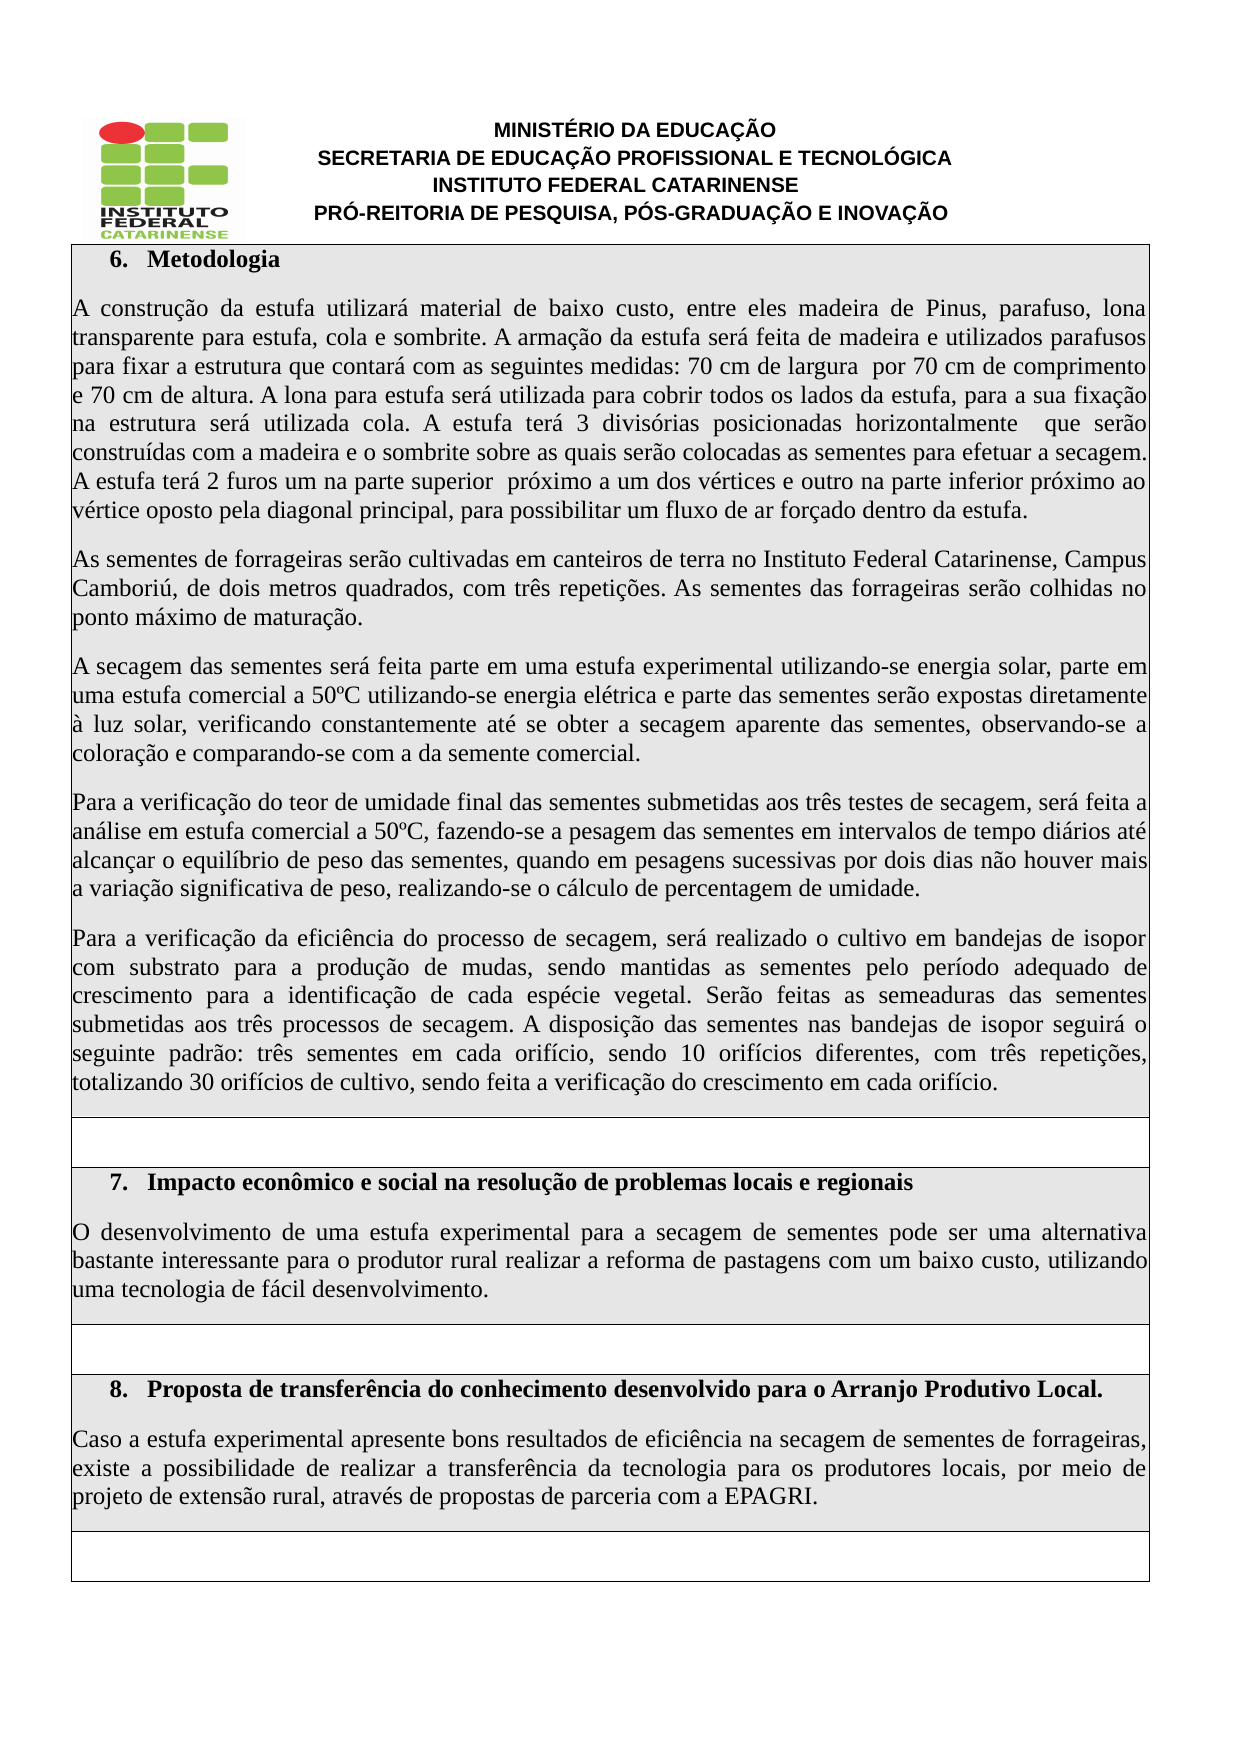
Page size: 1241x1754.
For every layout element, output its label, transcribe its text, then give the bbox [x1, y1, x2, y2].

picture [81, 118, 246, 243]
table_cell Impacto econômico e social na resolução de problemas locais e regionais O desenvolvimento de uma estufa experimental para a secagem de sementes pode ser uma alternativa bastante interessante para o produtor rural realizar a reforma de pastagens com um baixo custo, utilizando uma tecnologia de fácil desenvolvimento. [72, 1168, 1149, 1324]
table_cell Proposta de transferência do conhecimento desenvolvido para o Arranjo Produtivo Local. Caso a estufa experimental apresente bons resultados de eficiência na secagem de sementes de forrageiras, existe a possibilidade de realizar a transferência da tecnologia para os produtores locais, por meio de projeto de extensão rural, através de propostas de parceria com a EPAGRI. [72, 1375, 1149, 1531]
table_cell [72, 1325, 1149, 1374]
table_cell Metodologia A construção da estufa utilizará material de baixo custo, entre eles madeira de Pinus, parafuso, lona transparente para estufa, cola e sombrite. A armação da estufa será feita de madeira e utilizados parafusos para fixar a estrutura que contará com as seguintes medidas: 70 cm de largura por 70 cm de comprimento e 70 cm de altura. A lona para estufa será utilizada para cobrir todos os lados da estufa, para a sua fixação na estrutura será utilizada cola. A estufa terá 3 divisórias posicionadas horizontalmente que serão construídas com a madeira e o sombrite sobre as quais serão colocadas as sementes para efetuar a secagem. A estufa terá 2 furos um na parte superior próximo a um dos vértices e outro na parte inferior próximo ao vértice oposto pela diagonal principal, para possibilitar um fluxo de ar forçado dentro da estufa. As sementes de forrageiras serão cultivadas em canteiros de terra no Instituto Federal Catarinense, Campus Camboriú, de dois metros quadrados, com três repetições. As sementes das forrageiras serão colhidas no ponto máximo de maturação. A secagem das sementes será feita parte em uma estufa experimental utilizando-se energia solar, parte em uma estufa comercial a 50ºC utilizando-se energia elétrica e parte das sementes serão expostas diretamente à luz solar, verificando constantemente até se obter a secagem aparente das sementes, observando-se a coloração e comparando-se com a da semente comercial. Para a verificação do teor de umidade final das sementes submetidas aos três testes de secagem, será feita a análise em estufa comercial a 50ºC, fazendo-se a pesagem das sementes em intervalos de tempo diários até alcançar o equilíbrio de peso das sementes, quando em pesagens sucessivas por dois dias não houver mais a variação significativa de peso, realizando-se o cálculo de percentagem de umidade. Para a verificação da eficiência do processo de secagem, será realizado o cultivo em bandejas de isopor com substrato para a produção de mudas, sendo mantidas as sementes pelo período adequado de crescimento para a identificação de cada espécie vegetal. Serão feitas as semeaduras das sementes submetidas aos três processos de secagem. A disposição das sementes nas bandejas de isopor seguirá o seguinte padrão: três sementes em cada orifício, sendo 10 orifícios diferentes, com três repetições, totalizando 30 orifícios de cultivo, sendo feita a verificação do crescimento em cada orifício. [72, 245, 1149, 1116]
table_cell [72, 1118, 1149, 1167]
table_cell [72, 1532, 1149, 1581]
